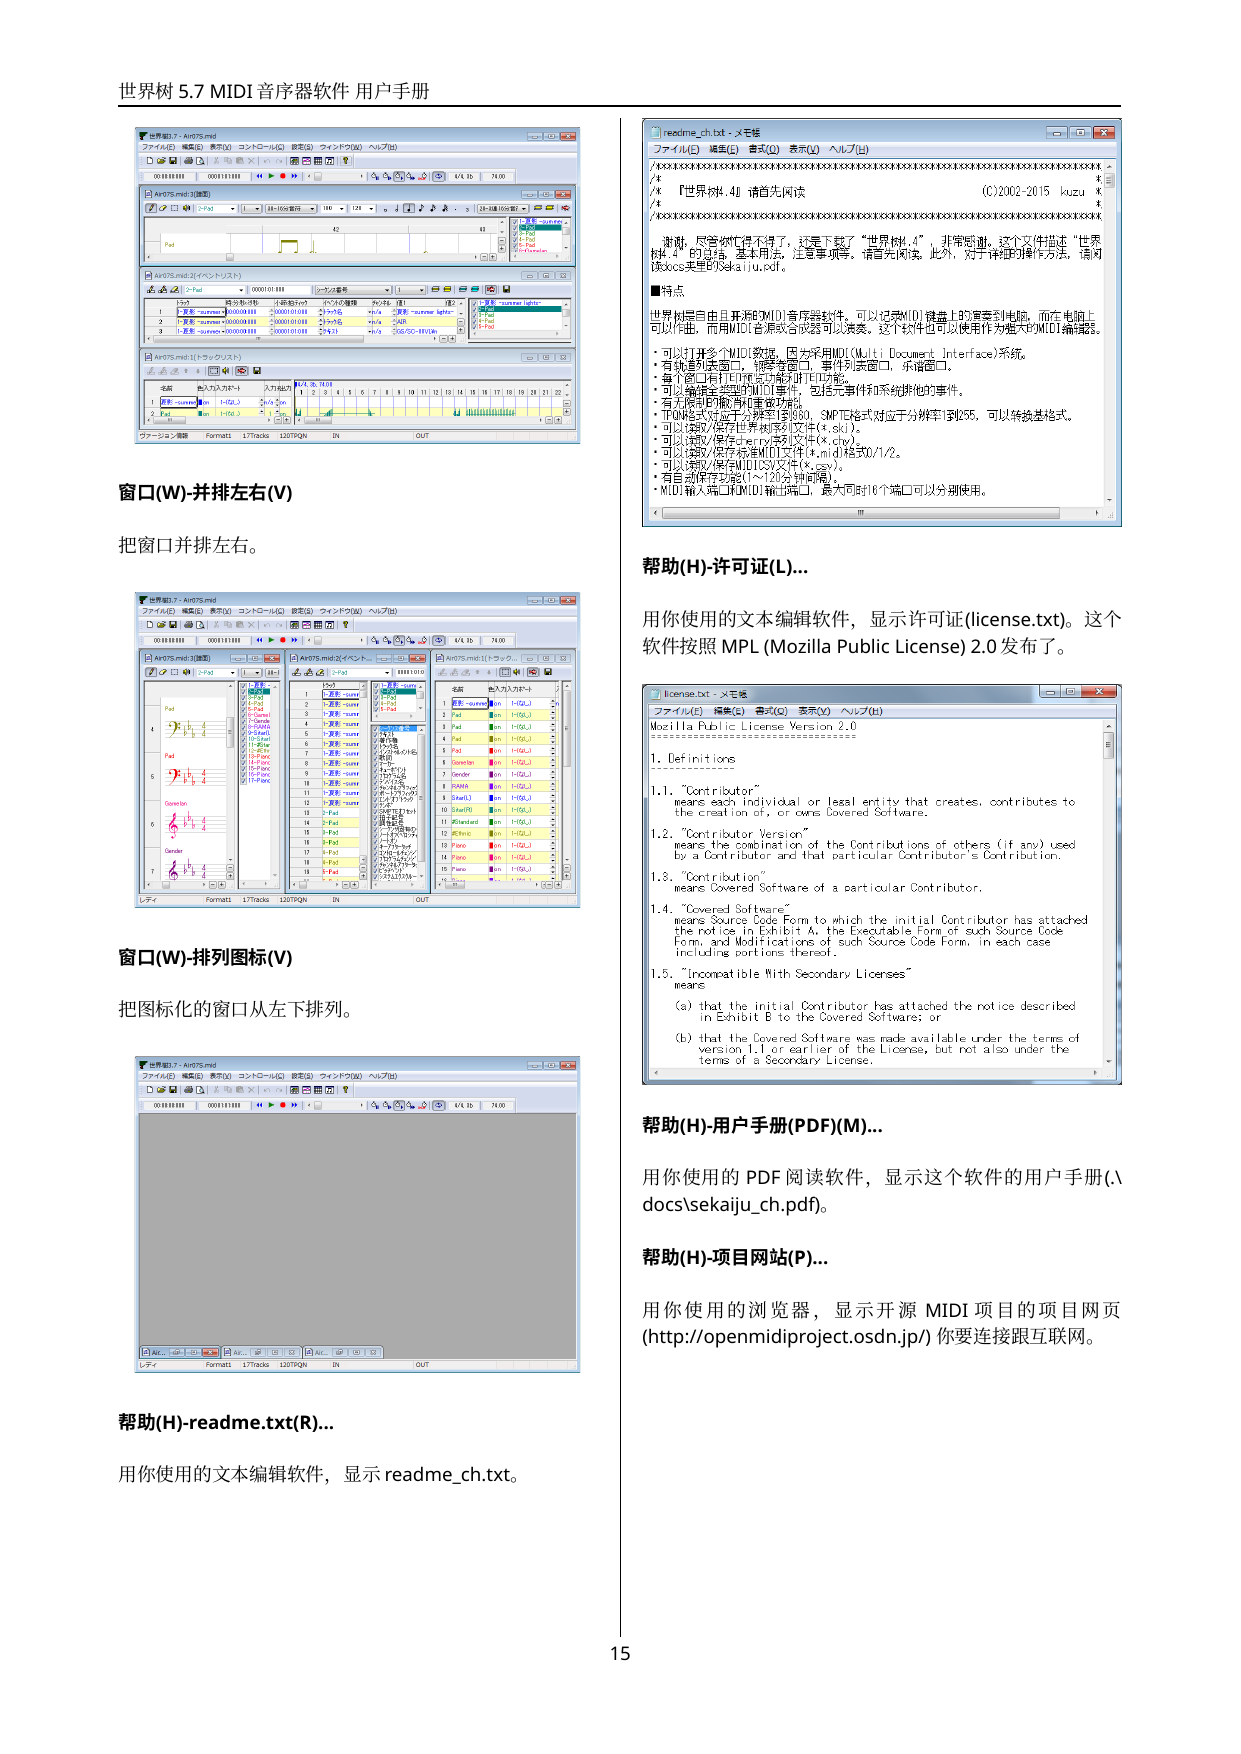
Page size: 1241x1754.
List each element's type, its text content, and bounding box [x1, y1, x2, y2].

text 用你使用的文本编辑软件，显示readme_ch.txt。 [118, 1460, 598, 1487]
text 帮助(H)-readme.txt(R)... [118, 1407, 598, 1434]
text 把图标化的窗口从左下排列。 [118, 995, 598, 1022]
picture [134, 592, 581, 908]
text 用你使用的文本编辑软件，显示许可证(license.txt)。这个软件按照MPL (Mozilla Public License) 2.0发布了。 [642, 605, 1122, 659]
text 帮助(H)-许可证(L)... [642, 552, 1122, 579]
text 用你使用的浏览器，显示开源MIDI项目的项目网页(http://openmidiproject.osdn.jp/) 你要连接跟互联网。 [642, 1295, 1122, 1349]
text 帮助(H)-用户手册(PDF)(M)... [642, 1111, 1122, 1138]
picture [642, 118, 1122, 527]
picture [134, 127, 581, 444]
picture [134, 1056, 581, 1373]
text 窗口(W)-排列图标(V) [118, 942, 598, 970]
picture [642, 684, 1122, 1085]
text 窗口(W)-并排左右(V) [118, 478, 598, 505]
text 帮助(H)-项目网站(P)... [642, 1243, 1122, 1270]
text 把窗口并排左右。 [118, 530, 598, 557]
text 用你使用的PDF阅读软件，显示这个软件的用户手册(.\docs\sekaiju_ch.pdf)。 [642, 1163, 1122, 1217]
